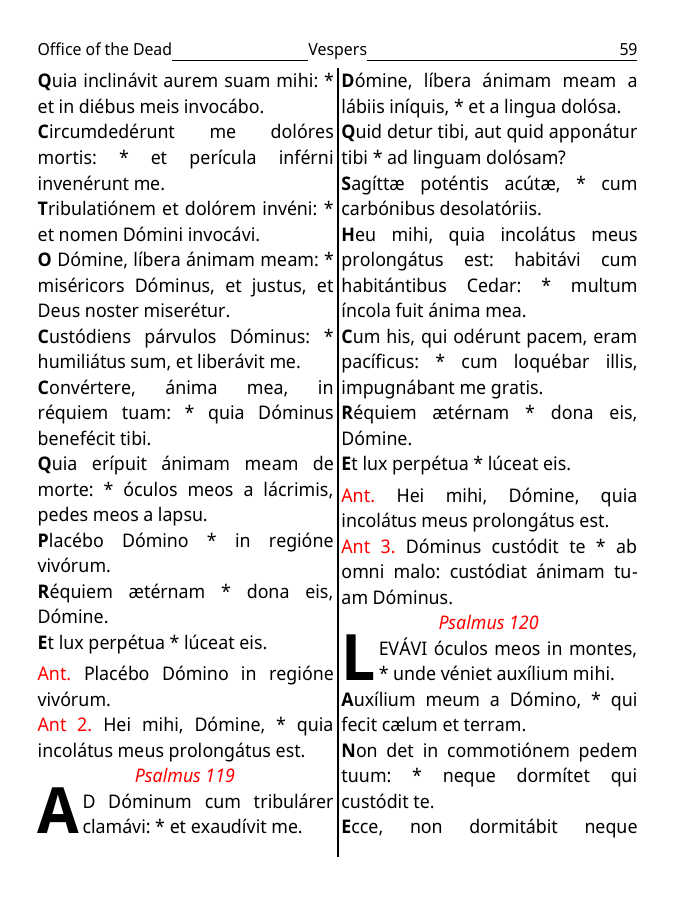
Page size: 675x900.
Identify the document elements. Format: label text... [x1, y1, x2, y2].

text O Dómine, líbera ánimam me­am: * miséricors Dóminus, et justus, et De­us noster miserétur. [37, 246, 334, 323]
text Et lux perpétua * lúceat eis. [341, 451, 637, 476]
text Psalmus 119 [37, 763, 334, 788]
text Réquiem ætérnam * dona eis, Dómine. [341, 399, 637, 451]
text Dómine, líbera ánimam me­am a lábiis iníquis, * et a lingua dolósa. [341, 68, 637, 119]
text Circumdedérunt me dolóres mortis: * et perícula inférni invenérunt me. [37, 119, 334, 195]
text Placébo Dómino * in regióne vivórum. [37, 527, 334, 578]
text Heu mi­hi, quia incolátus me­us prolongátus est: habitávi cum habitántibus Cedar: * multum íncola fuit ánima mea. [341, 221, 637, 323]
text Quia inclinávit aurem suam mi­hi: * et in diébus meis invocábo. [37, 68, 334, 119]
text Psalmus 120 [341, 609, 637, 635]
text Ant. Hei mi­hi, Dómine, quia incolátus me­us prolongátus est. [341, 482, 637, 533]
text Et lux perpétua * lúceat eis. [37, 629, 334, 655]
text Sagíttæ poténtis acútæ, * cum carbónibus desolatóriis. [341, 170, 637, 221]
text LEVÁVI óculos meos in montes, * unde véniet auxílium mi­hi. Auxílium me­um a Dómino, * qui fecit cælum et terram. [341, 635, 637, 737]
text Custódiens párvulos Dóminus: * humiliátus sum, et liberávit me. [37, 323, 334, 374]
text Tribulatiónem et dolórem invéni: * et nomen Dómini invocávi. [37, 195, 334, 246]
text Ant. Placébo Dómino in regióne vivórum. [37, 661, 334, 712]
text Quia erípuit ánimam me­am de morte: * óculos meos a lácrimis, pedes meos a lapsu. [37, 451, 334, 527]
text Ecce, non dormitábit neque [341, 814, 637, 839]
text Convértere, ánima mea, in réquiem tu­am: * quia Dóminus benefécit ti­bi. [37, 374, 334, 451]
text Ant 3. Dóminus custódit te * ab omni malo: custódiat ánimam tu­am Dóminus. [341, 533, 637, 609]
text Non det in commotiónem pedem tu­um: * neque dormítet qui custódit te. [341, 737, 637, 814]
text Réquiem ætérnam * dona eis, Dómine. [37, 578, 334, 629]
text Ant 2. Hei mi­hi, Dómine, * quia incolátus me­us prolongátus est. [37, 712, 334, 763]
text AD Dóminum cum tribulárer clamávi: * et exaudívit me. [37, 788, 334, 839]
text Cum his, qui odérunt pacem, eram pacíficus: * cum loquébar illis, impugnábant me gratis. [341, 323, 637, 399]
text Quid detur ti­bi, aut quid apponátur ti­bi * ad linguam dolósam? [341, 119, 637, 170]
